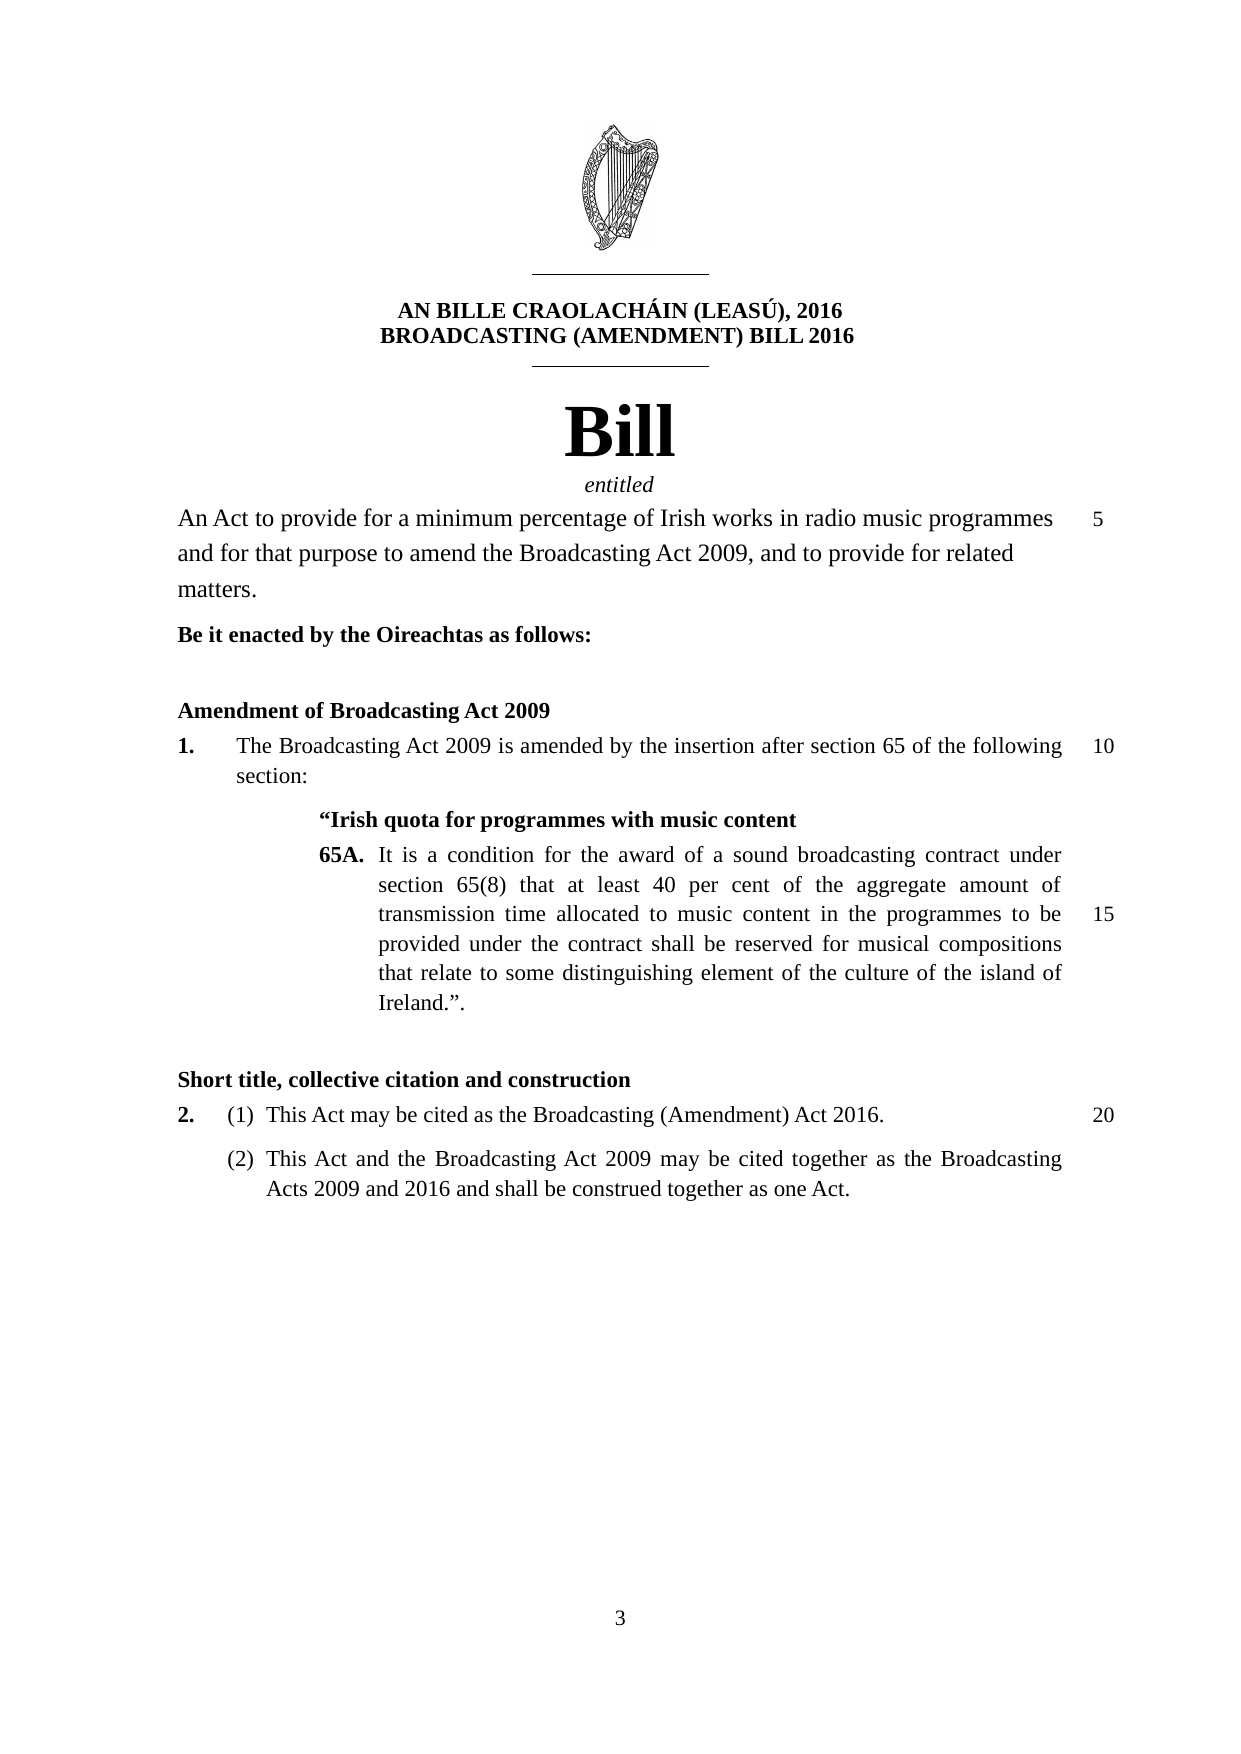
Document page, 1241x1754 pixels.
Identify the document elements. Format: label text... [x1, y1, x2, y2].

title AN BILLE CRAOLACHÁIN (LEASÚ), 2016 [177, 297, 1063, 323]
picture [295, 117, 945, 257]
title An Act to provide for a minimum percentage of Irish works in radio music programmes and for that purpose to amend the Broadcasting Act 2009, and to provide for related matters. [177, 498, 1063, 604]
text Amendment of Broadcasting Act 2009 [177, 695, 1063, 724]
text “Irish quota for programmes with music content [319, 804, 1063, 833]
text Be it enacted by the Oireachtas as follows: [177, 622, 1063, 647]
text Short title, collective citation and construction [177, 1063, 1063, 1093]
text 2. (1) This Act may be cited as the Broadcasting (Amendment) Act 2016. [177, 1099, 1063, 1128]
text 65A. It is a condition for the award of a sound broadcasting contract under section 65(8) that at least 40 per cent of the aggregate amount of transmission time allocated to music content in the programmes to be provided under the contract shall be reserved for musical compositions that relate to some distinguishing element of the culture of the island of Ireland.”. [319, 839, 1063, 1016]
text (2) This Act and the Broadcasting Act 2009 may be cited together as the Broadcasting Acts 2009 and 2016 and shall be construed together as one Act. [177, 1143, 1063, 1202]
text Bill [177, 389, 1063, 472]
title entitled [177, 472, 1063, 498]
title Broadcasting (Amendment) Bill 2016 [177, 323, 1063, 348]
text 1. The Broadcasting Act 2009 is amended by the insertion after section 65 of the following section: [177, 730, 1063, 789]
